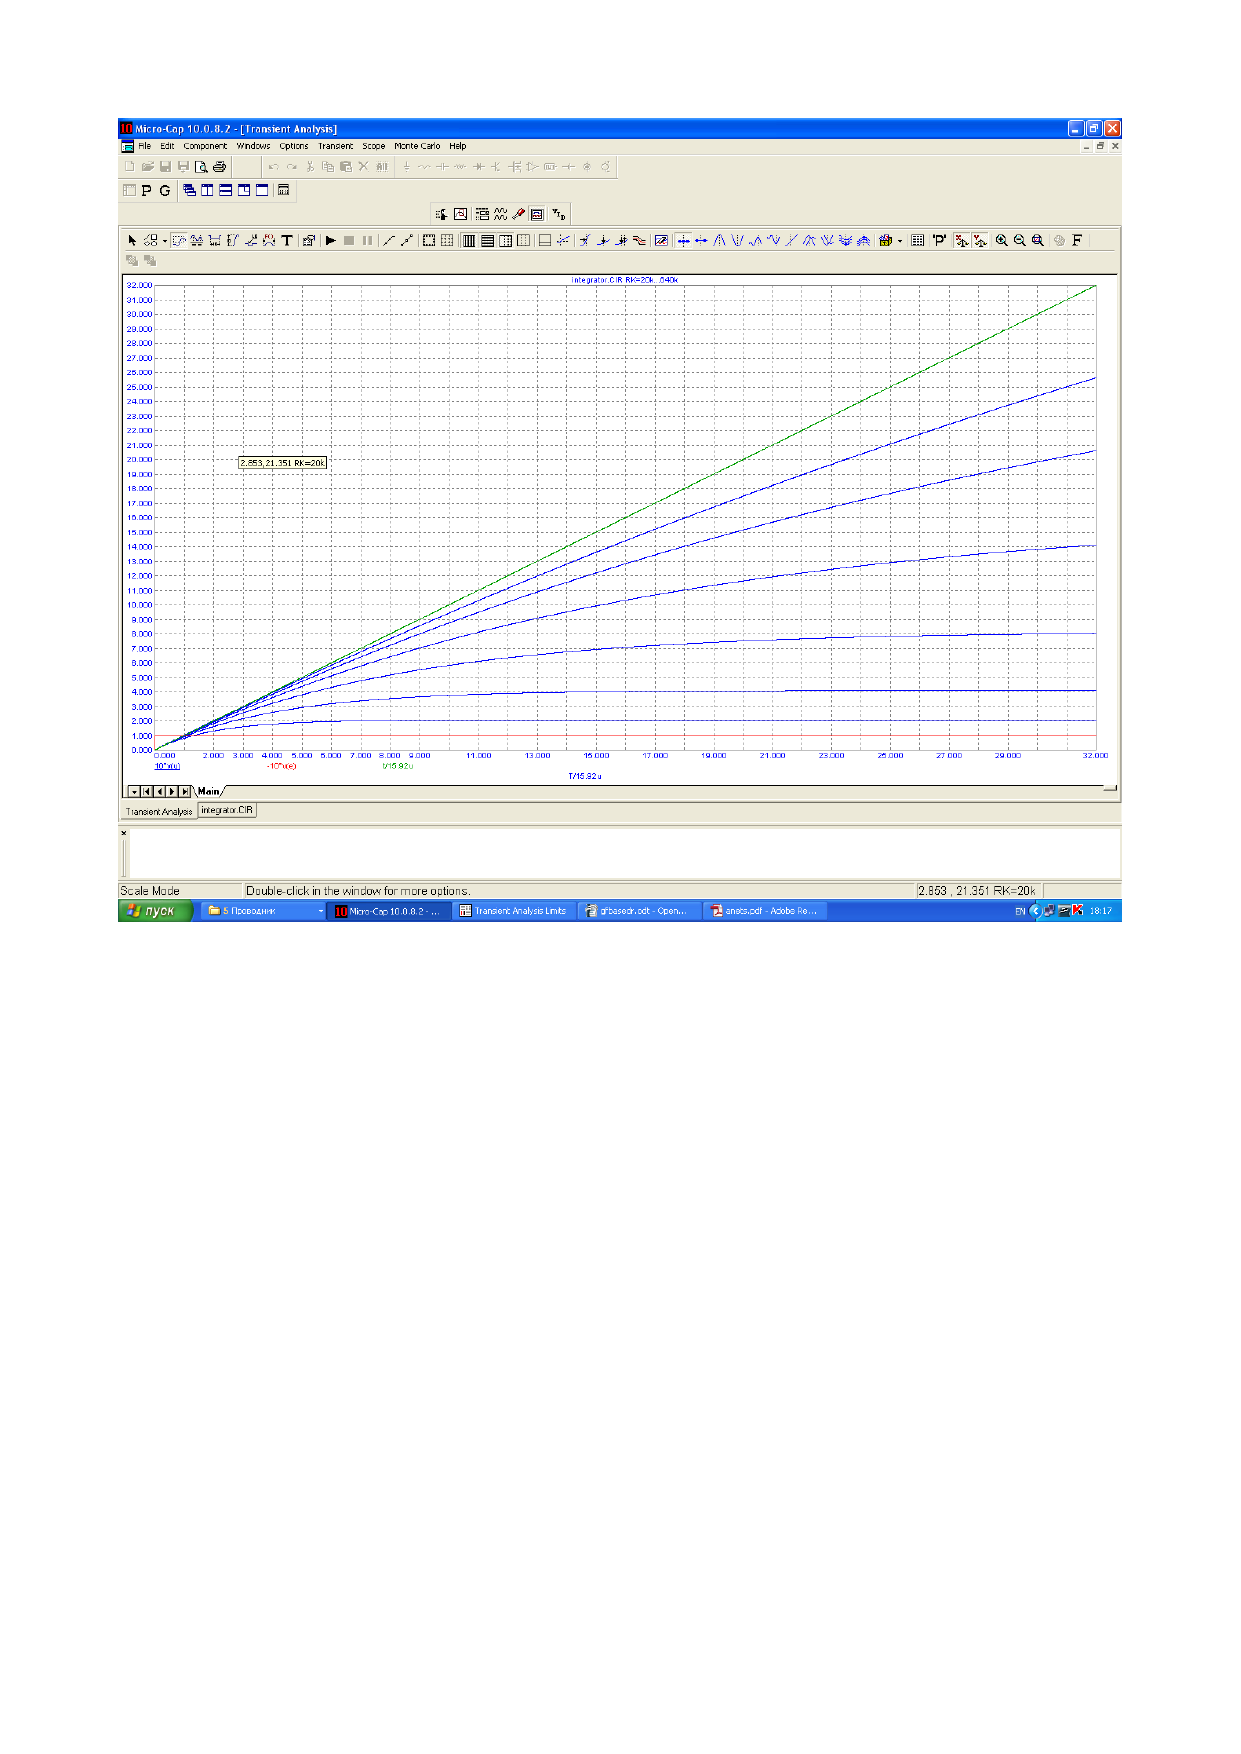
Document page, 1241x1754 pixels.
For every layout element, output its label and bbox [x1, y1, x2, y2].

picture [118, 118, 1122, 922]
